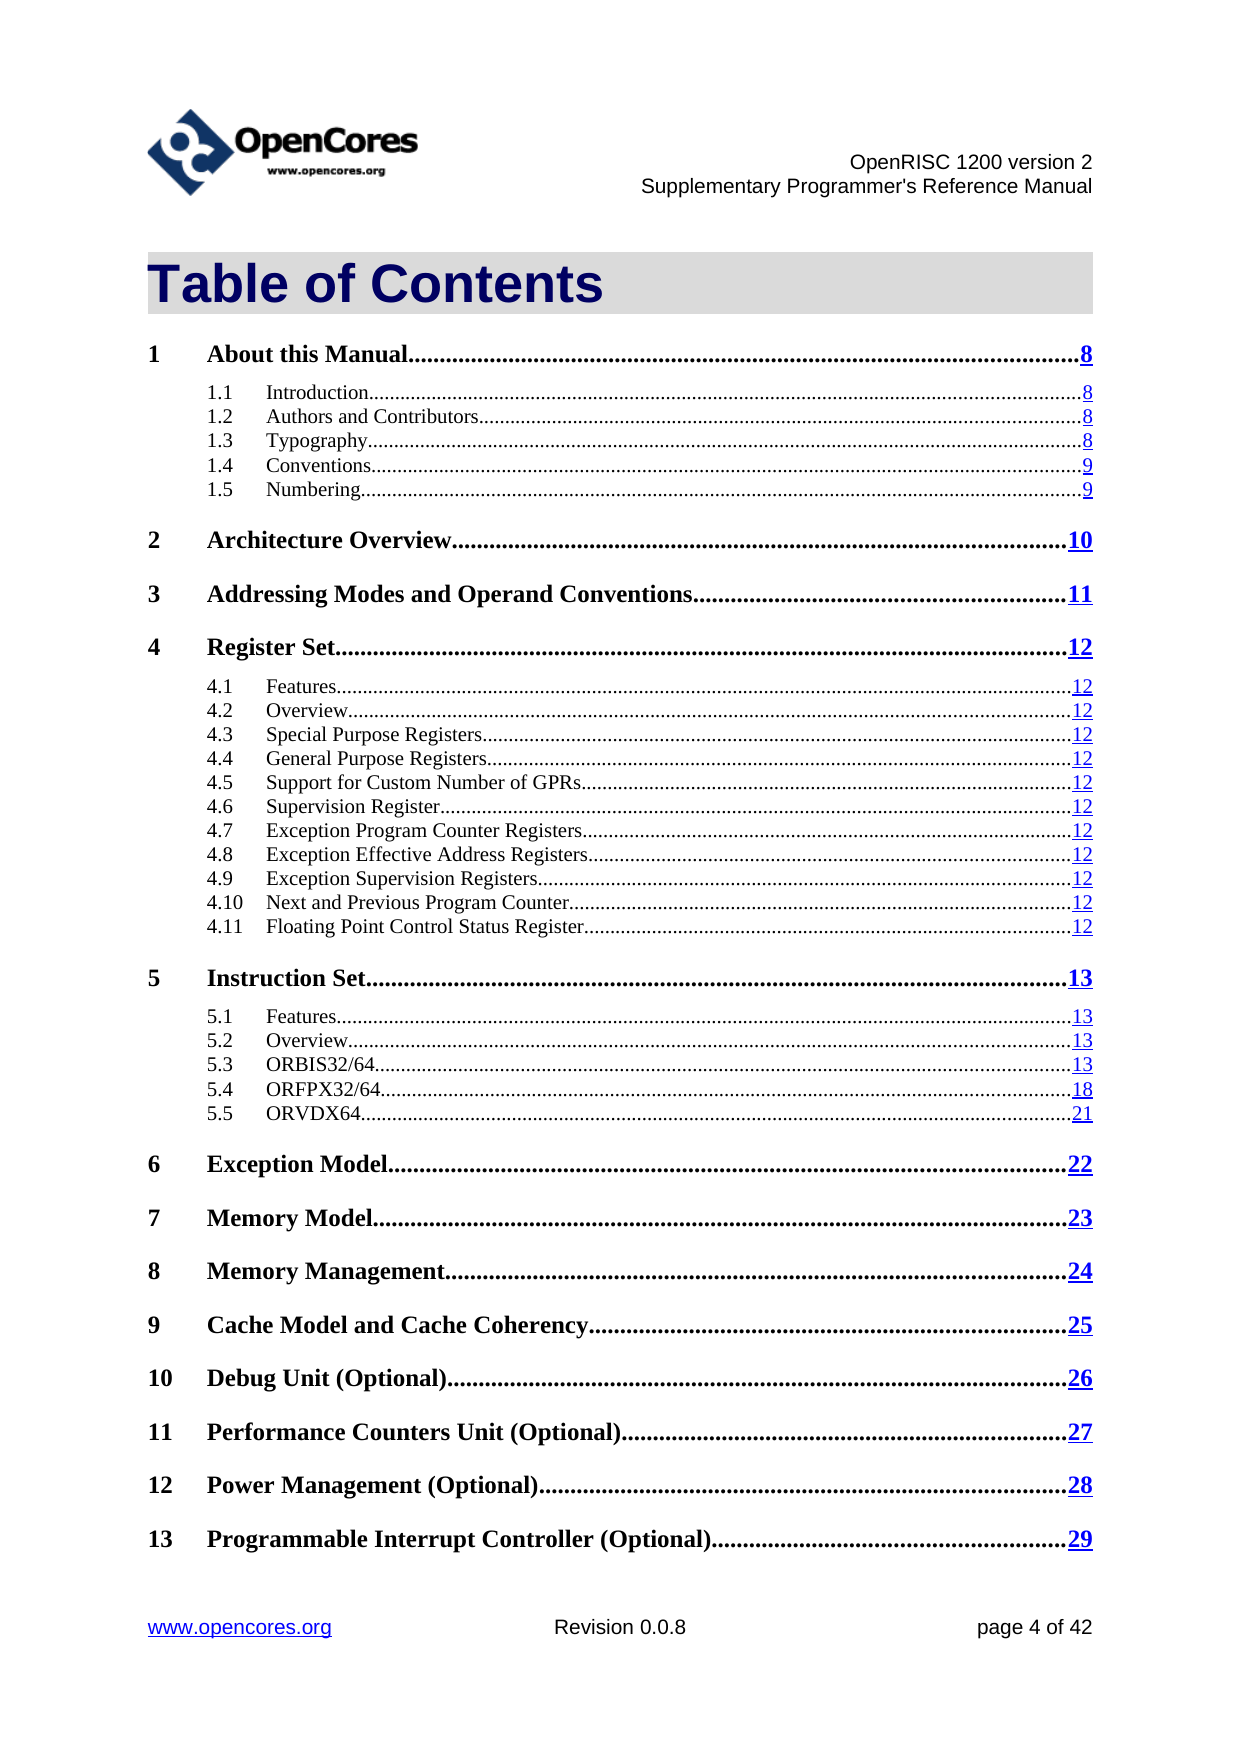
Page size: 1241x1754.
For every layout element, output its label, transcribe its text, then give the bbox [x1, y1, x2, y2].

text 1 About this Manual 8 [148, 339, 1093, 368]
text 12 Power Management (Optional) 28 [148, 1471, 1093, 1499]
text 5.5 ORVDX64 21 [207, 1101, 1093, 1124]
text 4.4 General Purpose Registers 12 [207, 746, 1093, 770]
text 4.10 Next and Previous Program Counter 12 [207, 890, 1093, 914]
text 4.11 Floating Point Control Status Register 12 [207, 914, 1093, 938]
text 4.3 Special Purpose Registers 12 [207, 722, 1093, 746]
text 4.6 Supervision Register 12 [207, 794, 1093, 818]
text 3 Addressing Modes and Operand Conventions 11 [148, 579, 1093, 608]
text 5.4 ORFPX32/64 18 [207, 1076, 1093, 1101]
text 1.1 Introduction 8 [207, 380, 1093, 404]
subtitle Table of Contents [148, 252, 1093, 314]
text 6 Exception Model 22 [148, 1149, 1093, 1178]
text 4.2 Overview 12 [207, 698, 1093, 722]
text 4.7 Exception Program Counter Registers 12 [207, 818, 1093, 842]
text 1.4 Conventions 9 [207, 452, 1093, 477]
text 4.8 Exception Effective Address Registers 12 [207, 842, 1093, 866]
text 9 Cache Model and Cache Coherency 25 [148, 1310, 1093, 1339]
text 4.1 Features 12 [207, 674, 1093, 698]
text 4.9 Exception Supervision Registers 12 [207, 866, 1093, 890]
text 13 Programmable Interrupt Controller (Optional) 29 [148, 1524, 1093, 1553]
text 4 Register Set 12 [148, 632, 1093, 661]
text 5.1 Features 13 [207, 1004, 1093, 1028]
text 1.3 Typography 8 [207, 428, 1093, 452]
text 5 Instruction Set 13 [148, 963, 1093, 992]
text 1.2 Authors and Contributors 8 [207, 404, 1093, 428]
text 5.2 Overview 13 [207, 1028, 1093, 1052]
text 2 Architecture Overview 10 [148, 525, 1093, 554]
text 11 Performance Counters Unit (Optional) 27 [148, 1417, 1093, 1446]
text 1.5 Numbering 9 [207, 477, 1093, 501]
text 5.3 ORBIS32/64 13 [207, 1052, 1093, 1076]
text 7 Memory Model 23 [148, 1203, 1093, 1232]
picture [147, 109, 418, 196]
text 8 Memory Management 24 [148, 1256, 1093, 1285]
text 4.5 Support for Custom Number of GPRs 12 [207, 770, 1093, 794]
text 10 Debug Unit (Optional) 26 [148, 1363, 1093, 1392]
